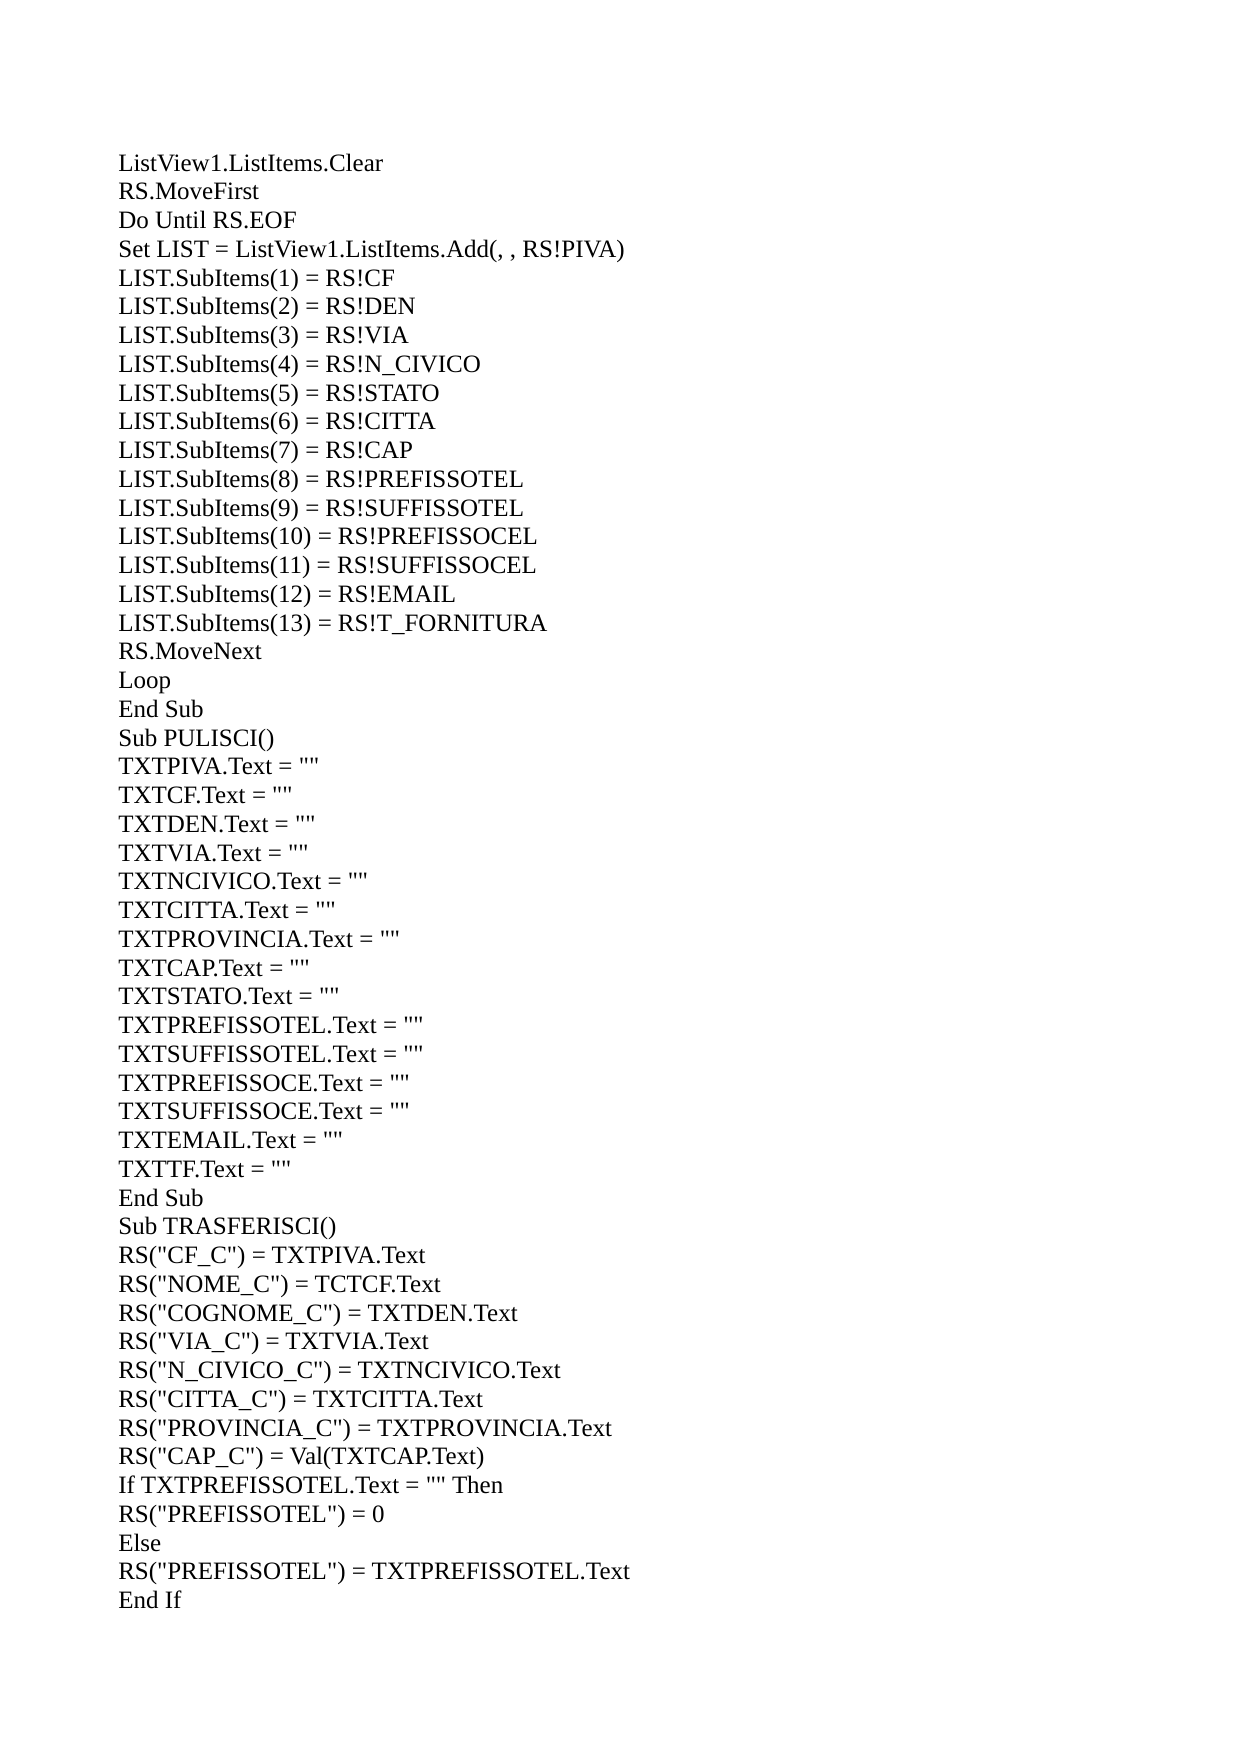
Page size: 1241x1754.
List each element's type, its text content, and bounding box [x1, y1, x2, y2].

text TXTCAP.Text = "" [118, 953, 1122, 981]
text RS("CAP_C") = Val(TXTCAP.Text) [118, 1441, 1122, 1470]
text Loop [118, 665, 1122, 694]
text TXTVIA.Text = "" [118, 838, 1122, 866]
text RS("COGNOME_C") = TXTDEN.Text [118, 1298, 1122, 1326]
text LIST.SubItems(7) = RS!CAP [118, 435, 1122, 464]
text TXTEMAIL.Text = "" [118, 1125, 1122, 1154]
text End Sub [118, 1183, 1122, 1211]
text TXTPREFISSOTEL.Text = "" [118, 1010, 1122, 1039]
text Do Until RS.EOF [118, 205, 1122, 234]
text LIST.SubItems(3) = RS!VIA [118, 320, 1122, 349]
text TXTCF.Text = "" [118, 780, 1122, 809]
text RS("PREFISSOTEL") = 0 [118, 1499, 1122, 1528]
text TXTCITTA.Text = "" [118, 895, 1122, 924]
text If TXTPREFISSOTEL.Text = "" Then [118, 1470, 1122, 1499]
text RS("N_CIVICO_C") = TXTNCIVICO.Text [118, 1355, 1122, 1384]
text TXTDEN.Text = "" [118, 809, 1122, 838]
text End Sub [118, 694, 1122, 723]
text LIST.SubItems(13) = RS!T_FORNITURA [118, 608, 1122, 636]
text RS("VIA_C") = TXTVIA.Text [118, 1326, 1122, 1355]
text TXTTF.Text = "" [118, 1154, 1122, 1183]
text LIST.SubItems(5) = RS!STATO [118, 378, 1122, 406]
text TXTNCIVICO.Text = "" [118, 866, 1122, 895]
text LIST.SubItems(6) = RS!CITTA [118, 406, 1122, 435]
text TXTPROVINCIA.Text = "" [118, 924, 1122, 953]
text TXTPREFISSOCE.Text = "" [118, 1068, 1122, 1096]
text RS("CF_C") = TXTPIVA.Text [118, 1240, 1122, 1269]
text End If [118, 1585, 1122, 1614]
text LIST.SubItems(12) = RS!EMAIL [118, 579, 1122, 608]
text RS("NOME_C") = TCTCF.Text [118, 1269, 1122, 1298]
text TXTSUFFISSOTEL.Text = "" [118, 1039, 1122, 1068]
text RS.MoveFirst [118, 176, 1122, 205]
text RS.MoveNext [118, 636, 1122, 665]
text Set LIST = ListView1.ListItems.Add(, , RS!PIVA) [118, 234, 1122, 263]
text LIST.SubItems(1) = RS!CF [118, 263, 1122, 291]
text LIST.SubItems(11) = RS!SUFFISSOCEL [118, 550, 1122, 579]
text TXTSTATO.Text = "" [118, 981, 1122, 1010]
text LIST.SubItems(9) = RS!SUFFISSOTEL [118, 493, 1122, 521]
text Else [118, 1528, 1122, 1556]
text RS("CITTA_C") = TXTCITTA.Text [118, 1384, 1122, 1413]
text LIST.SubItems(8) = RS!PREFISSOTEL [118, 464, 1122, 493]
text LIST.SubItems(10) = RS!PREFISSOCEL [118, 521, 1122, 550]
text ListView1.ListItems.Clear [118, 148, 1122, 176]
text RS("PROVINCIA_C") = TXTPROVINCIA.Text [118, 1413, 1122, 1441]
text LIST.SubItems(4) = RS!N_CIVICO [118, 349, 1122, 378]
text Sub TRASFERISCI() [118, 1211, 1122, 1240]
text TXTPIVA.Text = "" [118, 751, 1122, 780]
text RS("PREFISSOTEL") = TXTPREFISSOTEL.Text [118, 1556, 1122, 1585]
text Sub PULISCI() [118, 723, 1122, 751]
text TXTSUFFISSOCE.Text = "" [118, 1096, 1122, 1125]
text LIST.SubItems(2) = RS!DEN [118, 291, 1122, 320]
